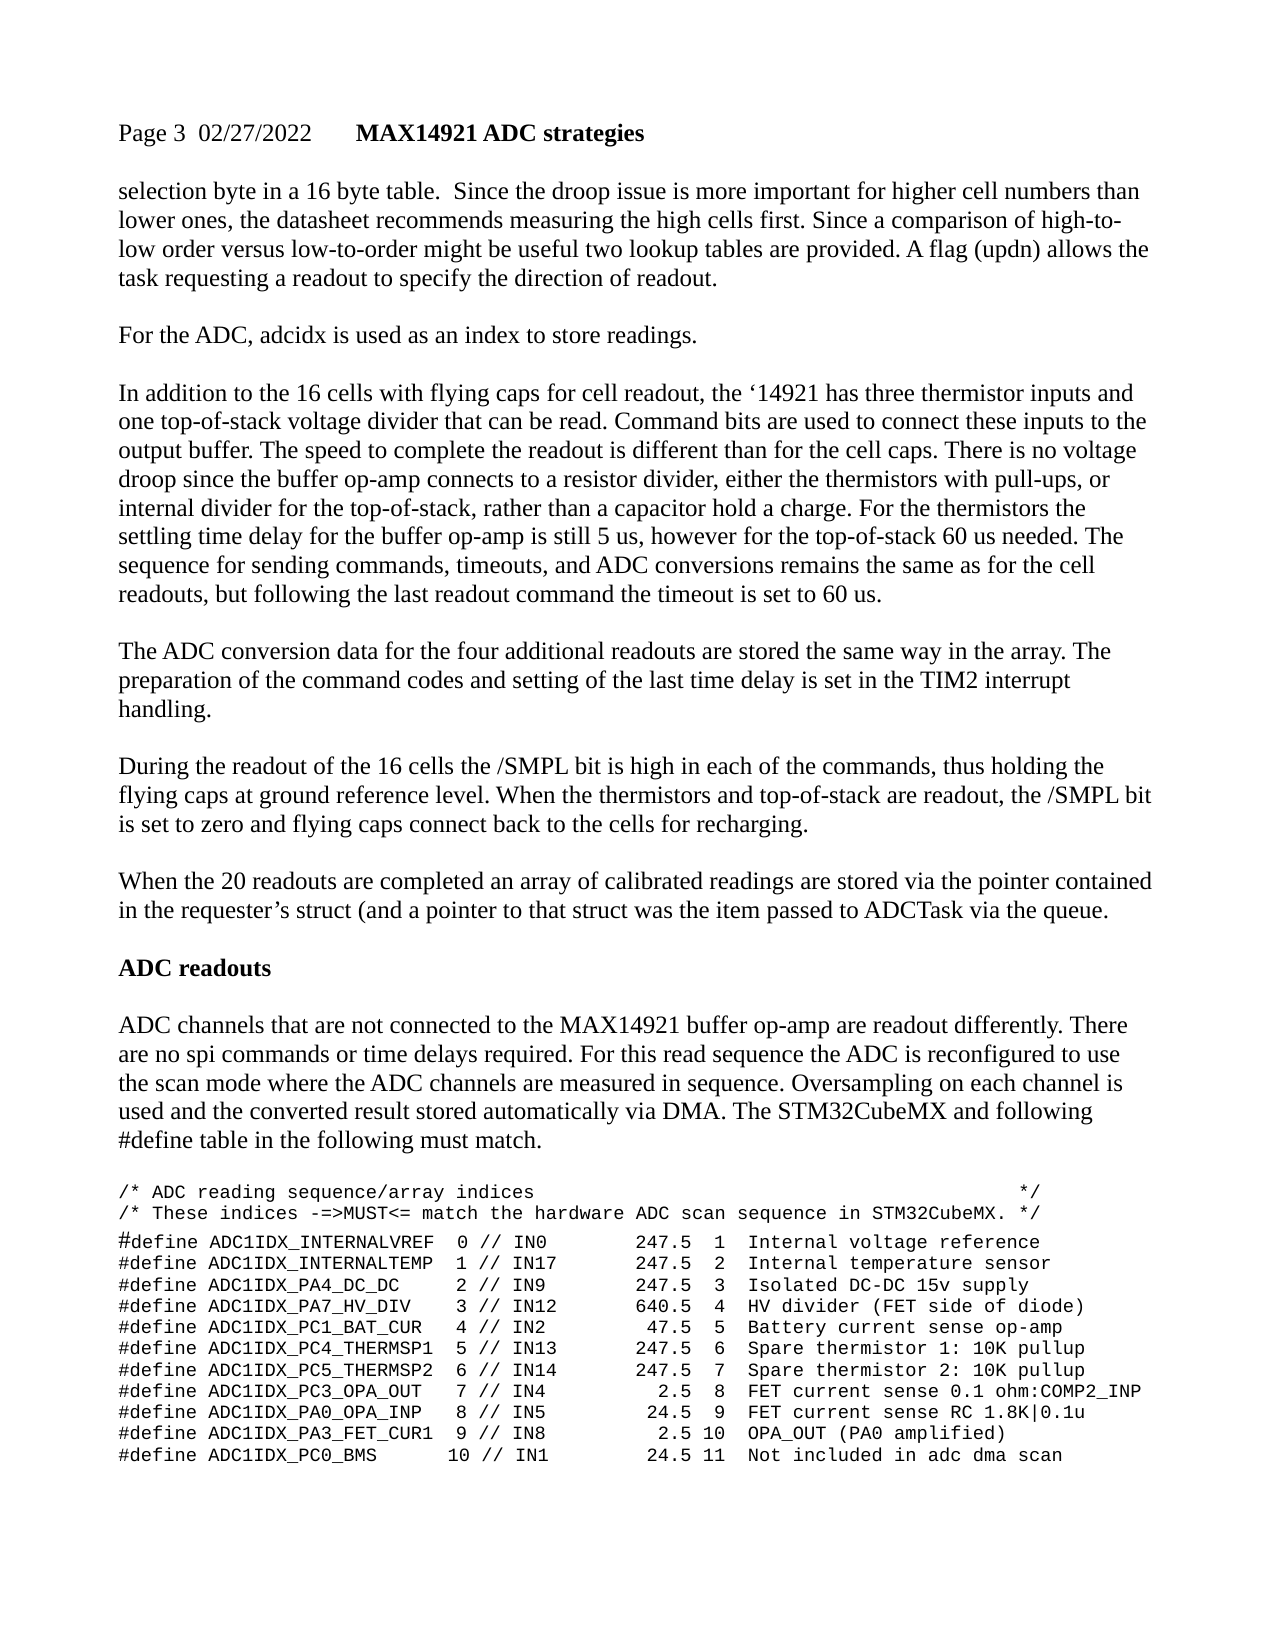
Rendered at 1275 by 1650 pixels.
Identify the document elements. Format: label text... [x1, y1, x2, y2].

text For the ADC, adcidx is used as an index to store readings. [118, 320, 1157, 349]
text #define ADC1IDX_PA7_HV_DIV 3 // IN12 640.5 4 HV divider (FET side of diode) [118, 1297, 1157, 1318]
text #define ADC1IDX_PC1_BAT_CUR 4 // IN2 47.5 5 Battery current sense op-amp [118, 1318, 1157, 1339]
text #define ADC1IDX_INTERNALTEMP 1 // IN17 247.5 2 Internal temperature sensor [118, 1254, 1157, 1275]
text In addition to the 16 cells with flying caps for cell readout, the ‘14921 has three thermistor inputs and one top-of-stack voltage divider that can be read. Command bits are used to connect these inputs to the output buffer. The speed to complete the readout is different than for the cell caps. There is no voltage droop since the buffer op-amp connects to a resistor divider, either the thermistors with pull-ups, or internal divider for the top-of-stack, rather than a capacitor hold a charge. For the thermistors the settling time delay for the buffer op-amp is still 5 us, however for the top-of-stack 60 us needed. The sequence for sending commands, timeouts, and ADC conversions remains the same as for the cell readouts, but following the last readout command the timeout is set to 60 us. [118, 378, 1157, 608]
text ADC readouts [118, 953, 1157, 981]
text /* ADC reading sequence/array indices */ [118, 1183, 1157, 1204]
text #define ADC1IDX_PA4_DC_DC 2 // IN9 247.5 3 Isolated DC-DC 15v supply [118, 1275, 1157, 1297]
text selection byte in a 16 byte table. Since the droop issue is more important for higher cell numbers than lower ones, the datasheet recommends measuring the high cells first. Since a comparison of high-to-low order versus low-to-order might be useful two lookup tables are provided. A flag (updn) allows the task requesting a readout to specify the direction of readout. [118, 176, 1157, 291]
text #define ADC1IDX_PC3_OPA_OUT 7 // IN4 2.5 8 FET current sense 0.1 ohm:COMP2_INP [118, 1382, 1157, 1403]
text #define ADC1IDX_PA0_OPA_INP 8 // IN5 24.5 9 FET current sense RC 1.8K|0.1u [118, 1403, 1157, 1424]
text The ADC conversion data for the four additional readouts are stored the same way in the array. The preparation of the command codes and setting of the last time delay is set in the TIM2 interrupt handling. [118, 636, 1157, 723]
text #define ADC1IDX_PC5_THERMSP2 6 // IN14 247.5 7 Spare thermistor 2: 10K pullup [118, 1360, 1157, 1382]
text #define ADC1IDX_PA3_FET_CUR1 9 // IN8 2.5 10 OPA_OUT (PA0 amplified) [118, 1424, 1157, 1445]
text ADC channels that are not connected to the MAX14921 buffer op-amp are readout differently. There are no spi commands or time delays required. For this read sequence the ADC is reconfigured to use the scan mode where the ADC channels are measured in sequence. Oversampling on each channel is used and the converted result stored automatically via DMA. The STM32CubeMX and following #define table in the following must match. [118, 1010, 1157, 1154]
text During the readout of the 16 cells the /SMPL bit is high in each of the commands, thus holding the flying caps at ground reference level. When the thermistors and top-of-stack are readout, the /SMPL bit is set to zero and flying caps connect back to the cells for recharging. [118, 751, 1157, 838]
text #define ADC1IDX_PC0_BMS 10 // IN1 24.5 11 Not included in adc dma scan [118, 1445, 1157, 1467]
text #define ADC1IDX_PC4_THERMSP1 5 // IN13 247.5 6 Spare thermistor 1: 10K pullup [118, 1339, 1157, 1360]
text When the 20 readouts are completed an array of calibrated readings are stored via the pointer contained in the requester’s struct (and a pointer to that struct was the item passed to ADCTask via the queue. [118, 866, 1157, 924]
text #define ADC1IDX_INTERNALVREF 0 // IN0 247.5 1 Internal voltage reference [118, 1225, 1157, 1254]
text /* These indices -=>MUST<= match the hardware ADC scan sequence in STM32CubeMX. */ [118, 1204, 1157, 1225]
